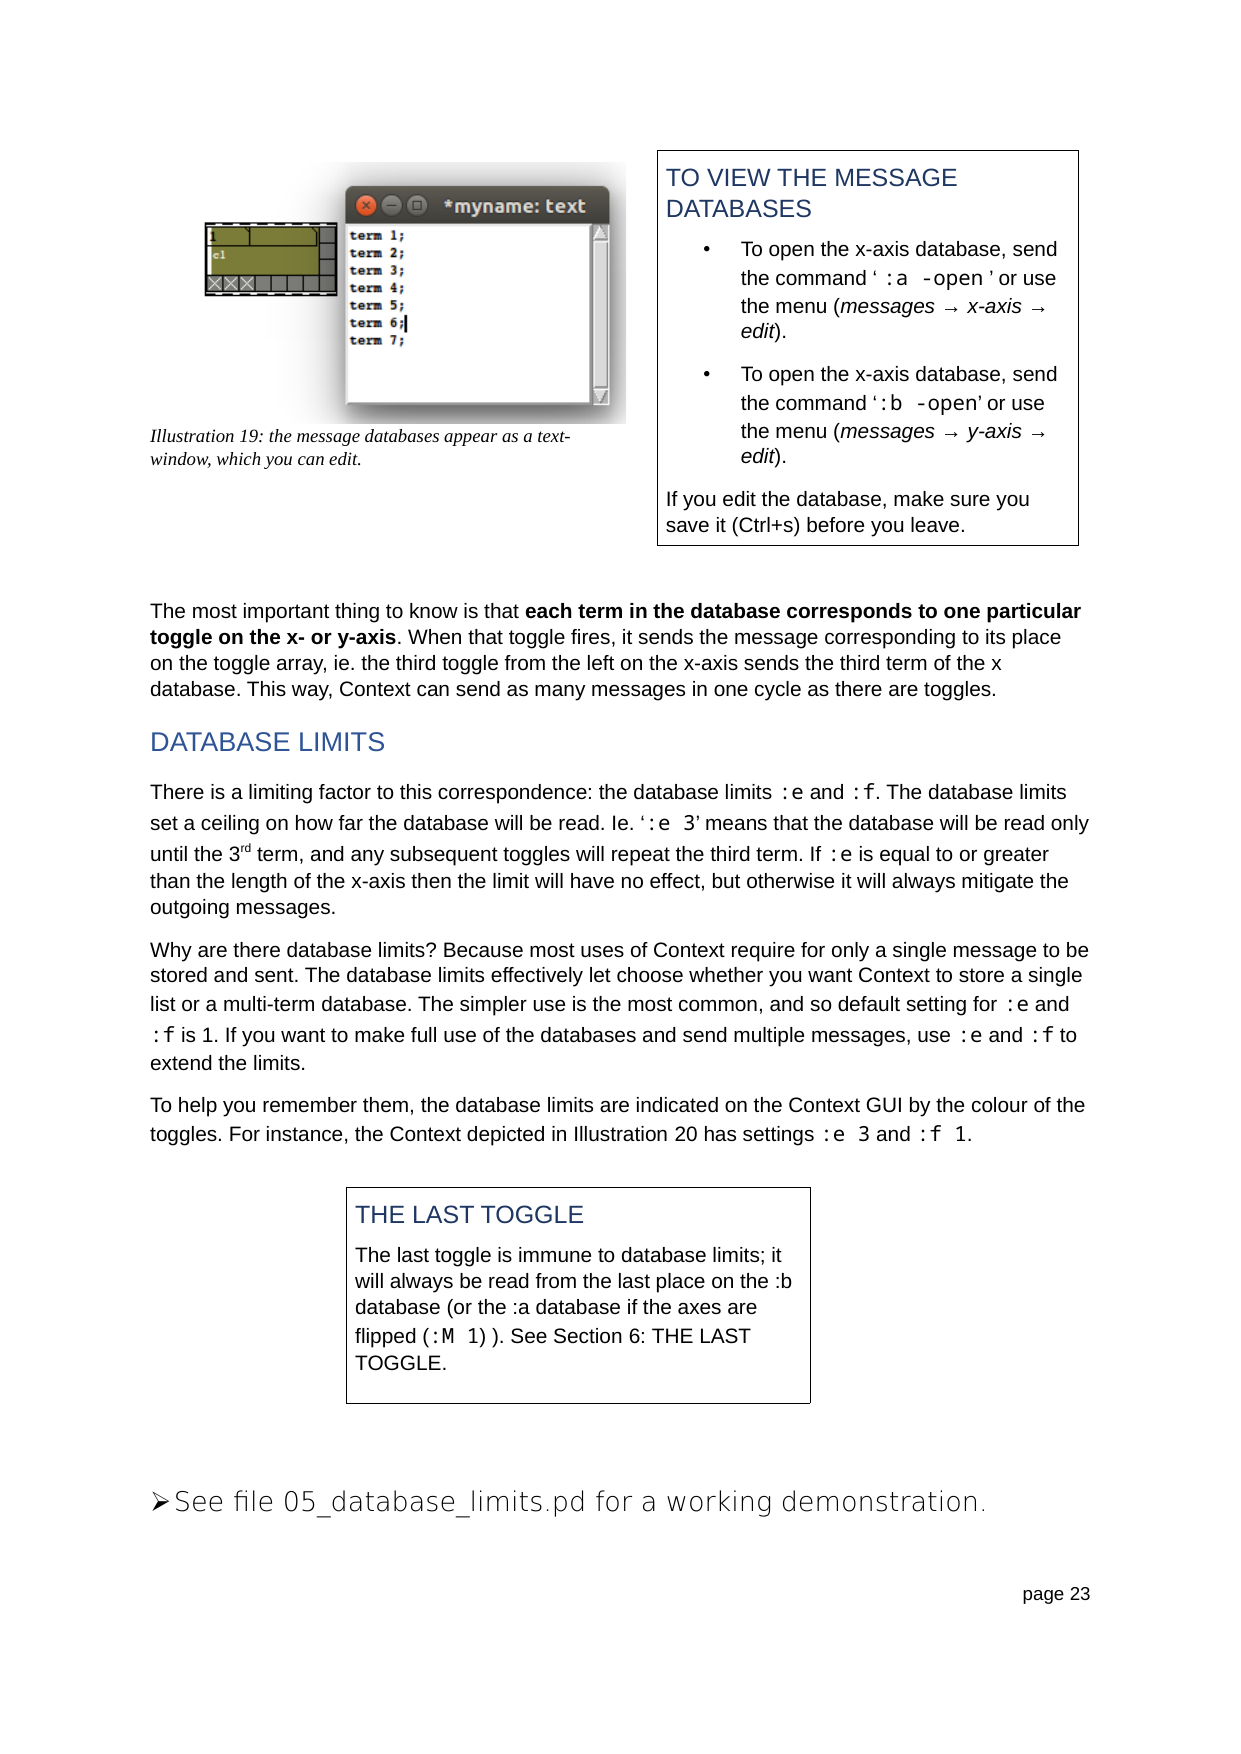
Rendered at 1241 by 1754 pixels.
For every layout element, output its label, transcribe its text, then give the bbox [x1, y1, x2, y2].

list To open the x-axis database, send the command ‘:b -open’ or use the menu (messages → y-axis → edit). [703, 362, 1069, 468]
text There is a limiting factor to this correspondence: the database limits :e and :f. The database limits set a ceiling on how far the database will be read. Ie. ‘:e 3’ means that the database will be read only until the 3rd term, and any subsequent toggles will repeat the third term. If :e is equal to or greater than the length of the x-axis then the limit will have no effect, but otherwise it will always mitigate the outgoing messages. [150, 777, 1090, 919]
text Illustration 19: the message databases appear as a text-window, which you can edit. [150, 424, 626, 470]
text To help you remember them, the database limits are indicated on the Context GUI by the colour of the toggles. For instance, the Context depicted in Illustration 20 has settings :e 3 and :f 1. [150, 1093, 1090, 1147]
subtitle TO VIEW THE MESSAGE DATABASES [666, 163, 1069, 223]
subtitle DATABASE LIMITS [150, 726, 1090, 757]
text If you edit the database, make sure you save it (Ctrl+s) before you leave. [666, 487, 1069, 537]
text The most important thing to know is that each term in the database corresponds to one particular toggle on the x- or y-axis. When that toggle fires, it sends the message corresponding to its place on the toggle array, ie. the third toggle from the left on the x-axis sends the third term of the x database. This way, Context can send as many messages in one cycle as there are toggles. [150, 599, 1090, 701]
text Why are there database limits? Because most uses of Context require for only a single message to be stored and sent. The database limits effectively let choose whether you want Context to store a single list or a multi-term database. The simpler use is the most common, and so default setting for :e and :f is 1. If you want to make full use of the databases and send multiple messages, use :e and :f to extend the limits. [150, 937, 1090, 1074]
list To open the x-axis database, send the command ‘ :a -open ’ or use the menu (messages → x-axis → edit). [703, 237, 1069, 343]
picture [150, 162, 627, 424]
list The last toggle is immune to database limits; it will always be read from the last place on the :b database (or the :a database if the axes are flipped (:M 1) ). See Section 6: THE LAST TOGGLE. [355, 1243, 801, 1375]
list See file 05_database_limits.pd for a working demonstration. [150, 1487, 1090, 1518]
subtitle THE LAST TOGGLE [355, 1200, 801, 1229]
